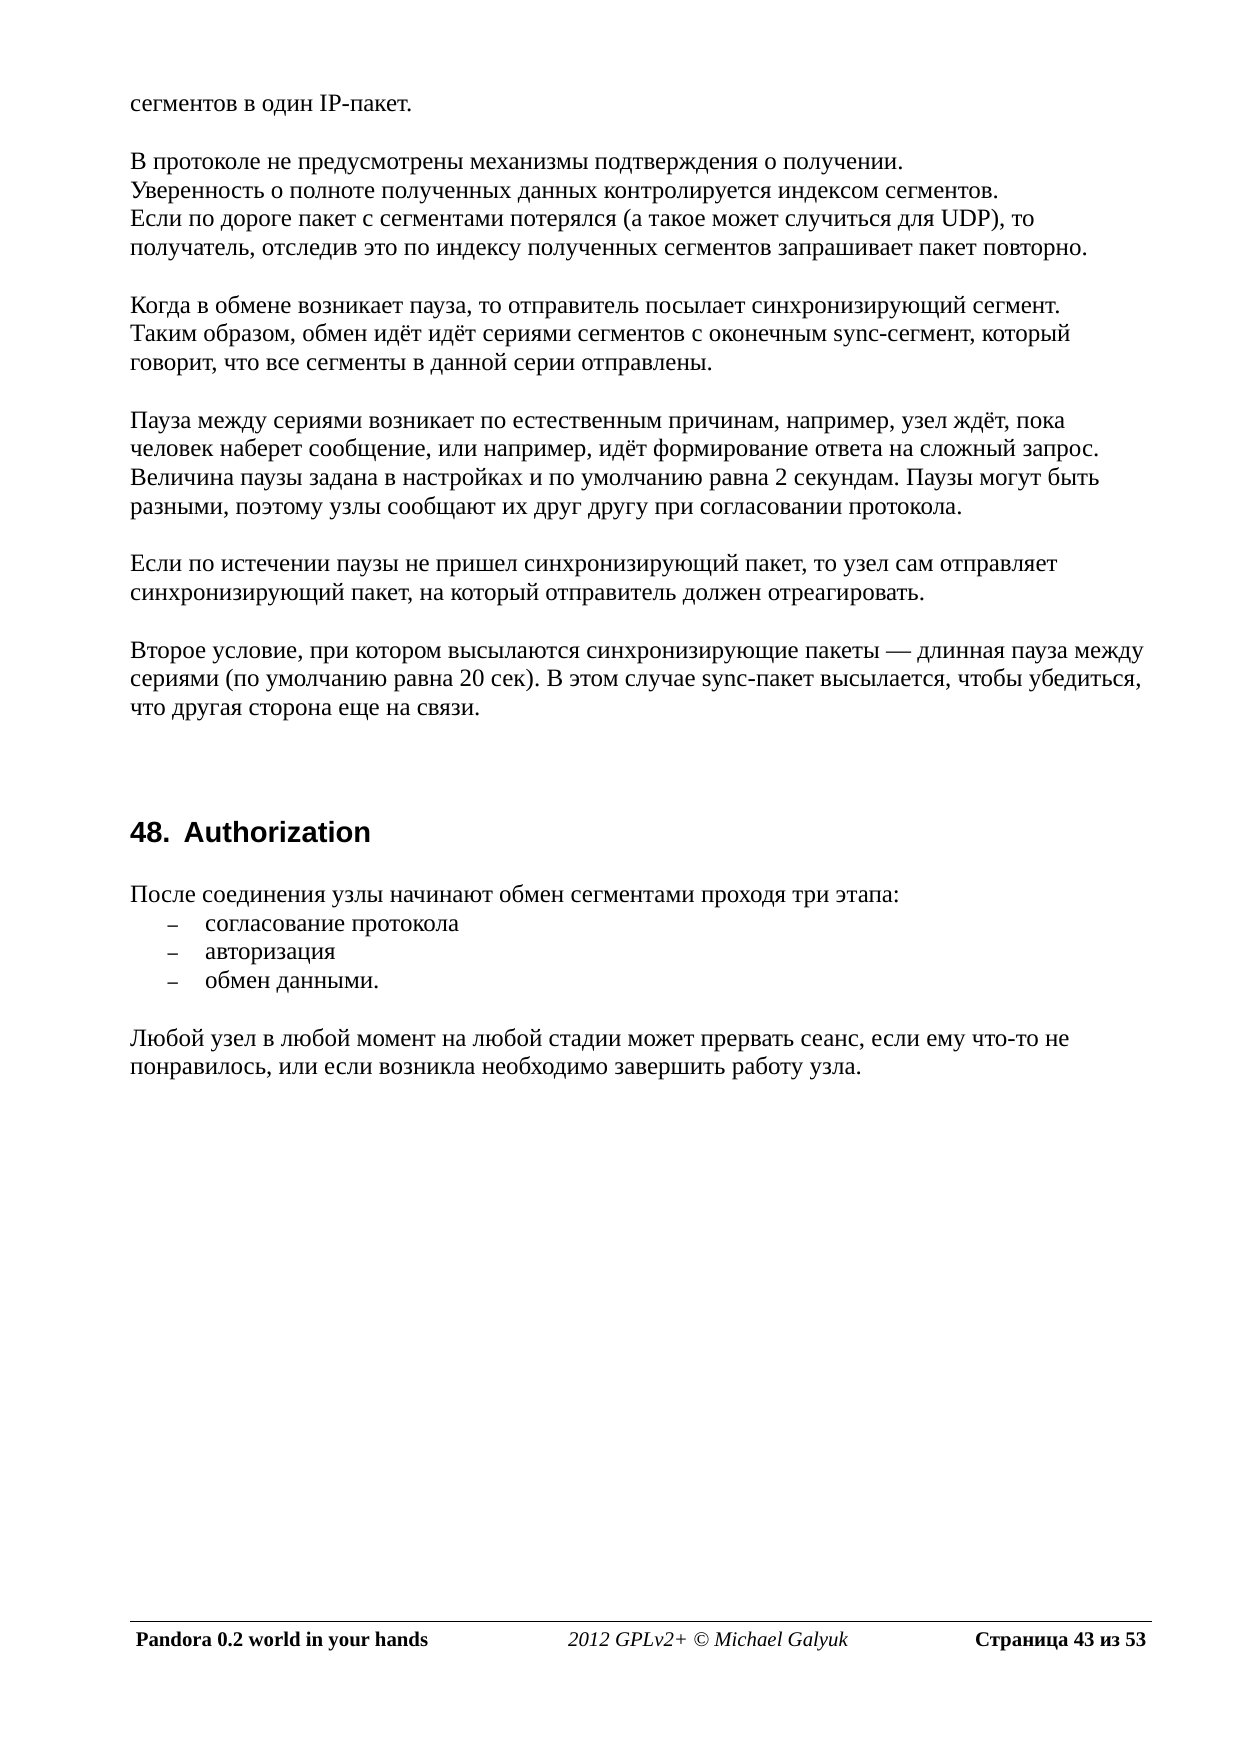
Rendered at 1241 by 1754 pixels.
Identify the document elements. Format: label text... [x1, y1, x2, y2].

text сегментов в один IP-пакет. [130, 88, 1152, 117]
list обмен данными. [167, 965, 1152, 994]
text Второе условие, при котором высылаются синхронизирующие пакеты — длинная пауза между сериями (по умолчанию равна 20 сек). В этом случае sync-пакет высылается, чтобы убедиться, что другая сторона еще на связи. [130, 635, 1152, 721]
text После соединения узлы начинают обмен сегментами проходя три этапа: [130, 879, 1152, 908]
text Любой узел в любой момент на любой стадии может прервать сеанс, если ему что-то не понравилось, или если возникла необходимо завершить работу узла. [130, 1023, 1152, 1080]
text В протоколе не предусмотрены механизмы подтверждения о получении. [130, 146, 1152, 175]
text Если по дороге пакет с сегментами потерялся (а такое может случиться для UDP), то получатель, отследив это по индексу полученных сегментов запрашивает пакет повторно. [130, 203, 1152, 261]
text Пауза между сериями возникает по естественным причинам, например, узел ждёт, пока человек наберет сообщение, или например, идёт формирование ответа на сложный запрос. [130, 405, 1152, 462]
text Уверенность о полноте полученных данных контролируется индексом сегментов. [130, 175, 1152, 203]
text Таким образом, обмен идёт идёт сериями сегментов с оконечным sync-сегмент, который говорит, что все сегменты в данной серии отправлены. [130, 318, 1152, 376]
text Когда в обмене возникает пауза, то отправитель посылает синхронизирующий сегмент. [130, 290, 1152, 318]
list авторизация [167, 936, 1152, 965]
text Если по истечении паузы не пришел синхронизирующий пакет, то узел сам отправляет синхронизирующий пакет, на который отправитель должен отреагировать. [130, 548, 1152, 606]
subtitle Authorization [130, 815, 1152, 849]
text Величина паузы задана в настройках и по умолчанию равна 2 секундам. Паузы могут быть разными, поэтому узлы сообщают их друг другу при согласовании протокола. [130, 462, 1152, 520]
list согласование протокола [167, 908, 1152, 936]
